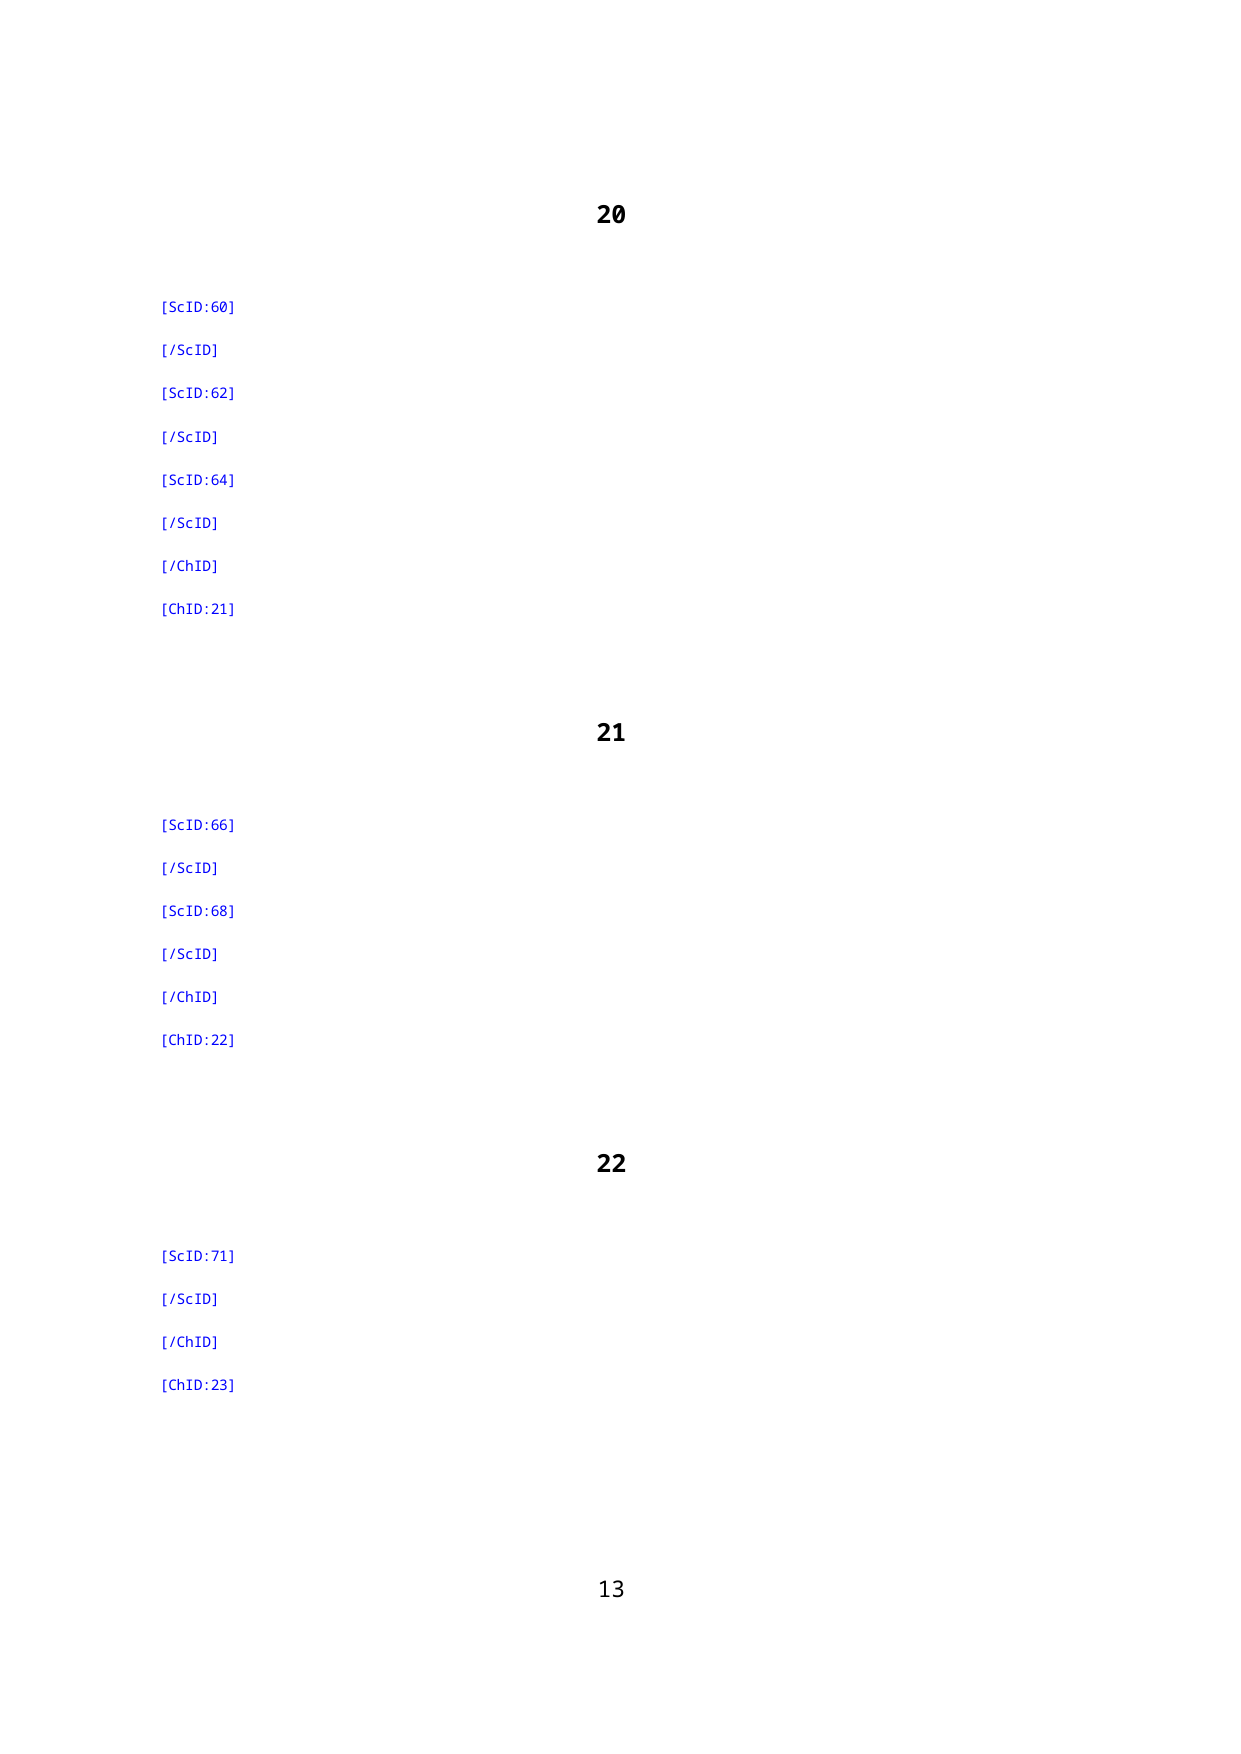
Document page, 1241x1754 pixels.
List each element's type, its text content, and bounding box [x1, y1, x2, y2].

text [/ScID] [159, 318, 1063, 361]
subtitle 20 [159, 189, 1063, 232]
text [ScID:62] [159, 361, 1063, 404]
text [/ChID] [159, 1310, 1063, 1353]
text [/ScID] [159, 922, 1063, 965]
text [ChID:21] [159, 577, 1063, 620]
subtitle 22 [159, 1138, 1063, 1181]
text [/ScID] [159, 1267, 1063, 1310]
text [/ChID] [159, 965, 1063, 1008]
text [ScID:71] [159, 1224, 1063, 1267]
text [ChID:22] [159, 1008, 1063, 1051]
text [/ScID] [159, 491, 1063, 534]
text [/ScID] [159, 404, 1063, 448]
text [ChID:23] [159, 1353, 1063, 1396]
text [ScID:66] [159, 793, 1063, 836]
subtitle 21 [159, 706, 1063, 749]
text [/ScID] [159, 836, 1063, 879]
text [ScID:64] [159, 448, 1063, 491]
text [ScID:68] [159, 879, 1063, 922]
text [/ChID] [159, 534, 1063, 577]
text [ScID:60] [159, 275, 1063, 318]
